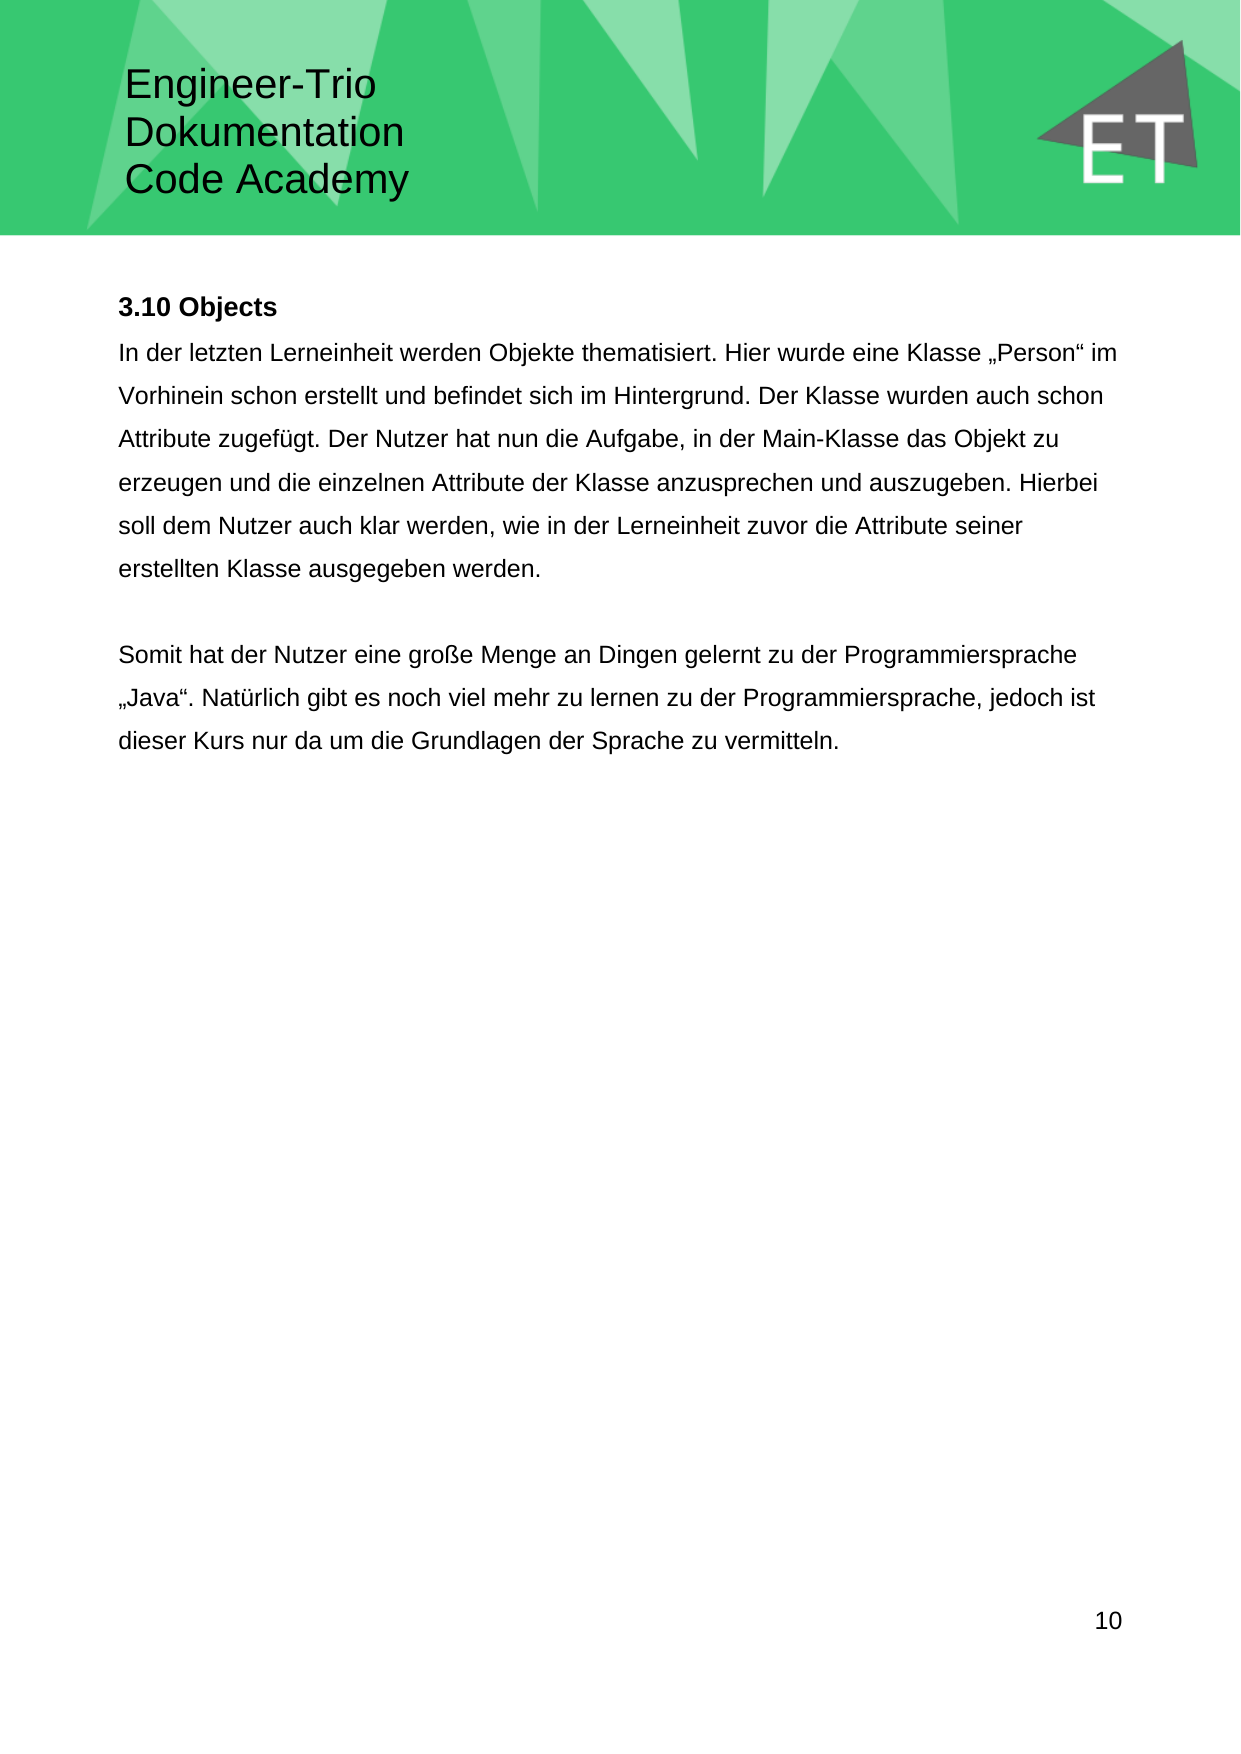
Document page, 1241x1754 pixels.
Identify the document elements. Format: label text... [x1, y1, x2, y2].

text Somit hat der Nutzer eine große Menge an Dingen gelernt zu der Programmiersprache „Java“. Natürlich gibt es noch viel mehr zu lernen zu der Programmiersprache, jedoch ist dieser Kurs nur da um die Grundlagen der Sprache zu vermitteln. [118, 640, 1122, 755]
text In der letzten Lerneinheit werden Objekte thematisiert. Hier wurde eine Klasse „Person“ im Vorhinein schon erstellt und befindet sich im Hintergrund. Der Klasse wurden auch schon Attribute zugefügt. Der Nutzer hat nun die Aufgabe, in der Main-Klasse das Objekt zu erzeugen und die einzelnen Attribute der Klasse anzusprechen und auszugeben. Hierbei soll dem Nutzer auch klar werden, wie in der Lerneinheit zuvor die Attribute seiner erstellten Klasse ausgegeben werden. [118, 338, 1122, 583]
text 3.10 Objects [118, 291, 1122, 323]
picture [0, 0, 1241, 1754]
